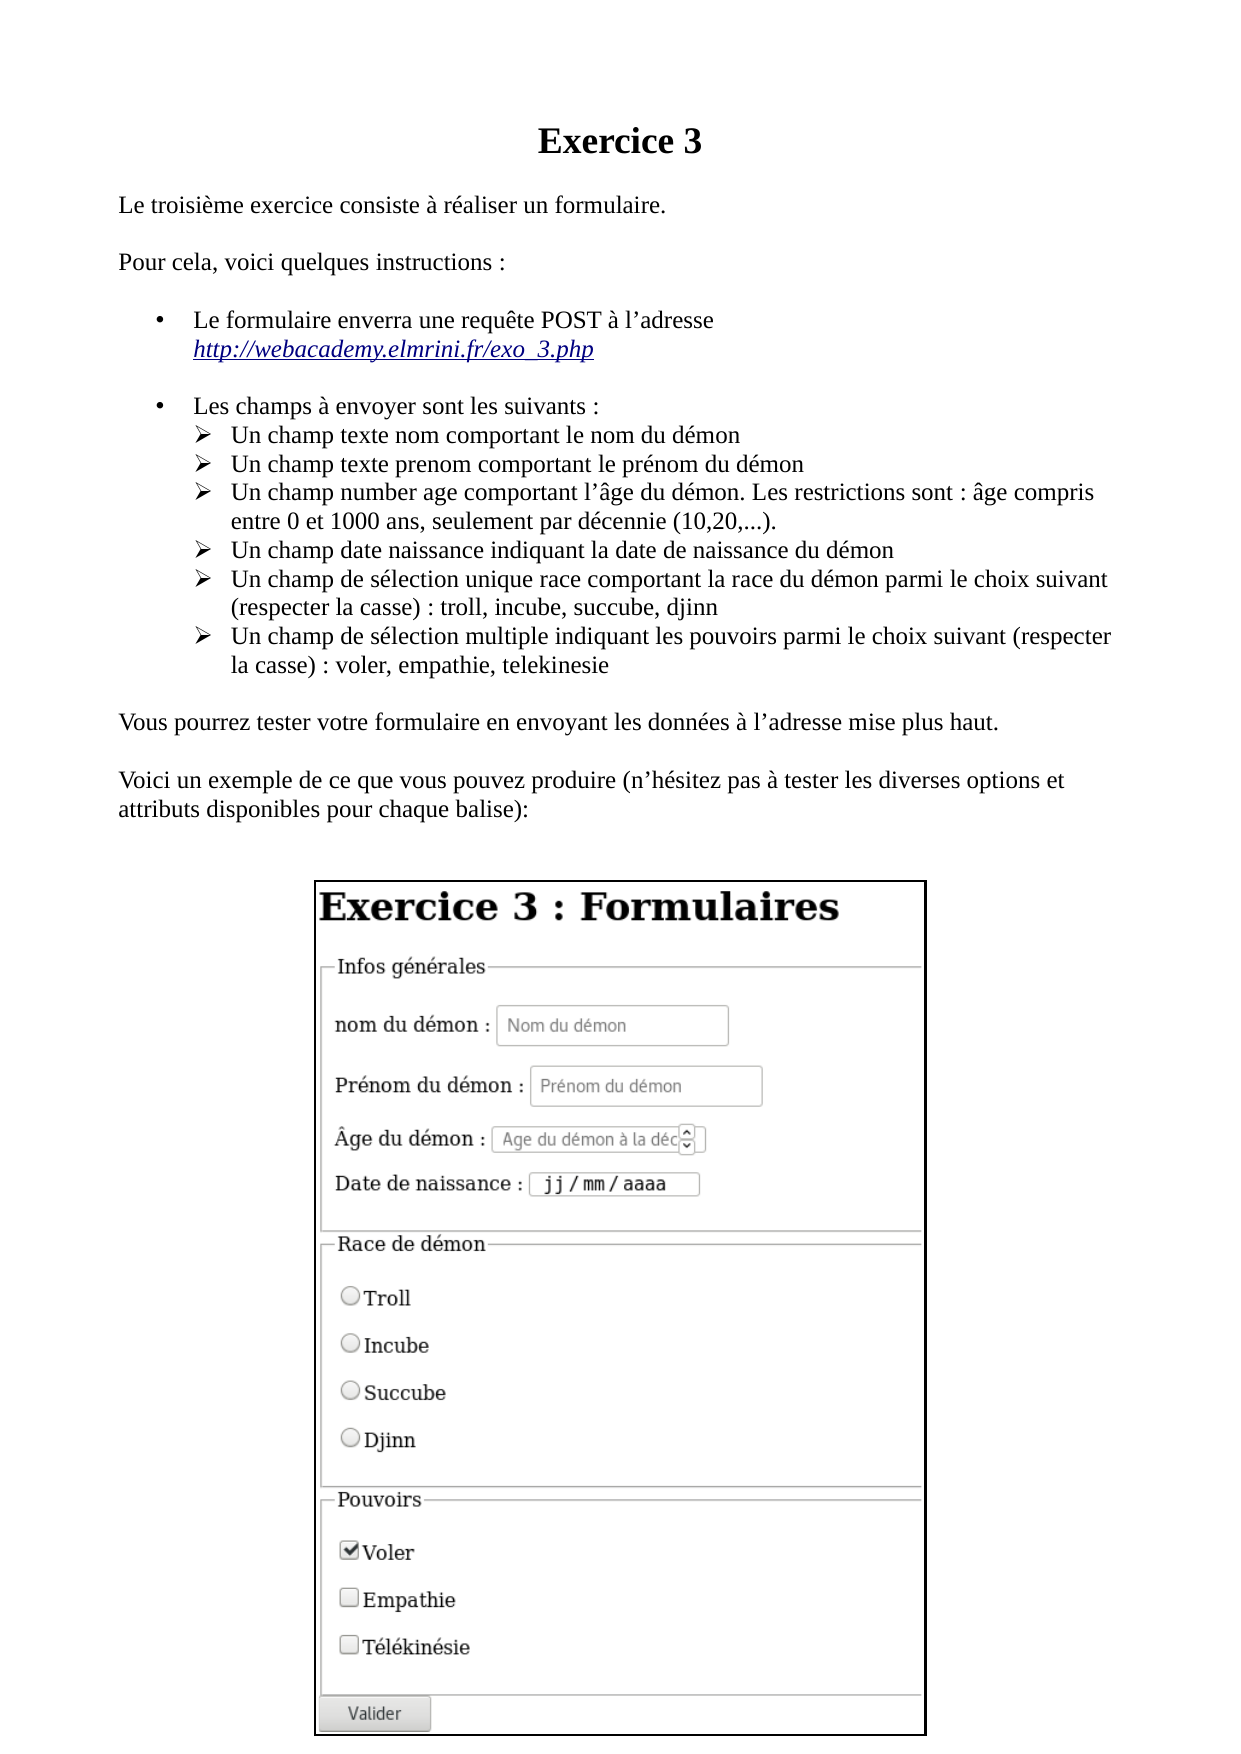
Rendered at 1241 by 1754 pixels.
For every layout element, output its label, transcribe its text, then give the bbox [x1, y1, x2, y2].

text Exercice 3 [118, 118, 1122, 161]
picture [318, 885, 922, 1732]
text Pour cela, voici quelques instructions : [118, 247, 1122, 276]
text Vous pourrez tester votre formulaire en envoyant les données à l’adresse mise plus haut. [118, 707, 1122, 736]
list Un champ texte prenom comportant le prénom du démon [193, 449, 1122, 477]
list Un champ de sélection unique race comportant la race du démon parmi le choix suivant (respecter la casse) : troll, incube, succube, djinn [193, 564, 1122, 621]
list Un champ de sélection multiple indiquant les pouvoirs parmi le choix suivant (respecter la casse) : voler, empathie, telekinesie [193, 621, 1122, 679]
text Le troisième exercice consiste à réaliser un formulaire. [118, 190, 1122, 219]
list Un champ date naissance indiquant la date de naissance du démon [193, 535, 1122, 564]
list Un champ texte nom comportant le nom du démon [193, 420, 1122, 449]
list Le formulaire enverra une requête POST à l’adresse http://webacademy.elmrini.fr/exo_3.php [156, 305, 1122, 362]
list Les champs à envoyer sont les suivants : [156, 391, 1122, 420]
list Un champ number age comportant l’âge du démon. Les restrictions sont : âge compris entre 0 et 1000 ans, seulement par décennie (10,20,...). [193, 477, 1122, 535]
text Voici un exemple de ce que vous pouvez produire (n’hésitez pas à tester les diverses options et attributs disponibles pour chaque balise): [118, 765, 1122, 822]
